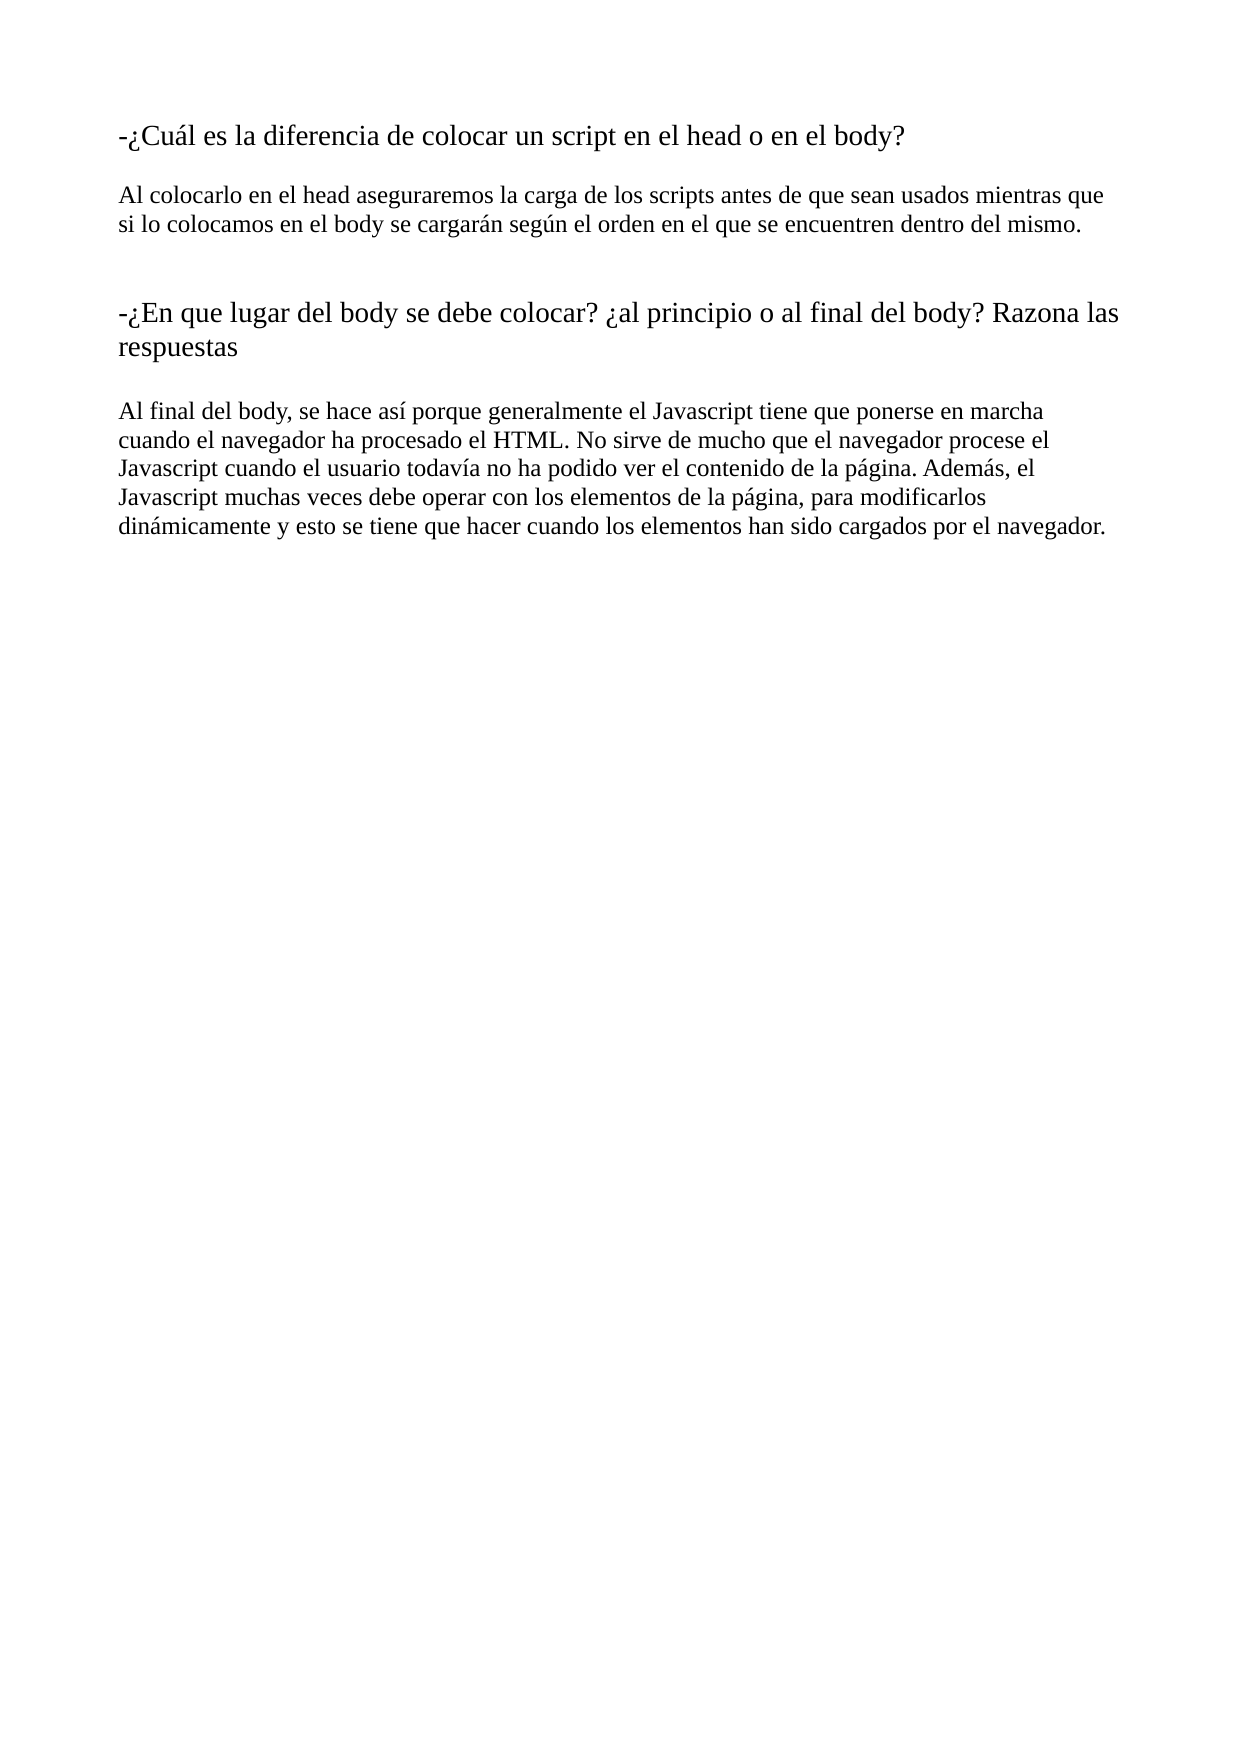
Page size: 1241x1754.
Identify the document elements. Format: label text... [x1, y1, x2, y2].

text -¿Cuál es la diferencia de colocar un script en el head o en el body? [118, 118, 1122, 152]
text Al final del body, se hace así porque generalmente el Javascript tiene que ponerse en marcha cuando el navegador ha procesado el HTML. No sirve de mucho que el navegador procese el Javascript cuando el usuario todavía no ha podido ver el contenido de la página. Además, el Javascript muchas veces debe operar con los elementos de la página, para modificarlos dinámicamente y esto se tiene que hacer cuando los elementos han sido cargados por el navegador. [118, 396, 1122, 540]
text -¿En que lugar del body se debe colocar? ¿al principio o al final del body? Razona las respuestas [118, 295, 1122, 362]
text Al colocarlo en el head aseguraremos la carga de los scripts antes de que sean usados mientras que si lo colocamos en el body se cargarán según el orden en el que se encuentren dentro del mismo. [118, 180, 1122, 238]
